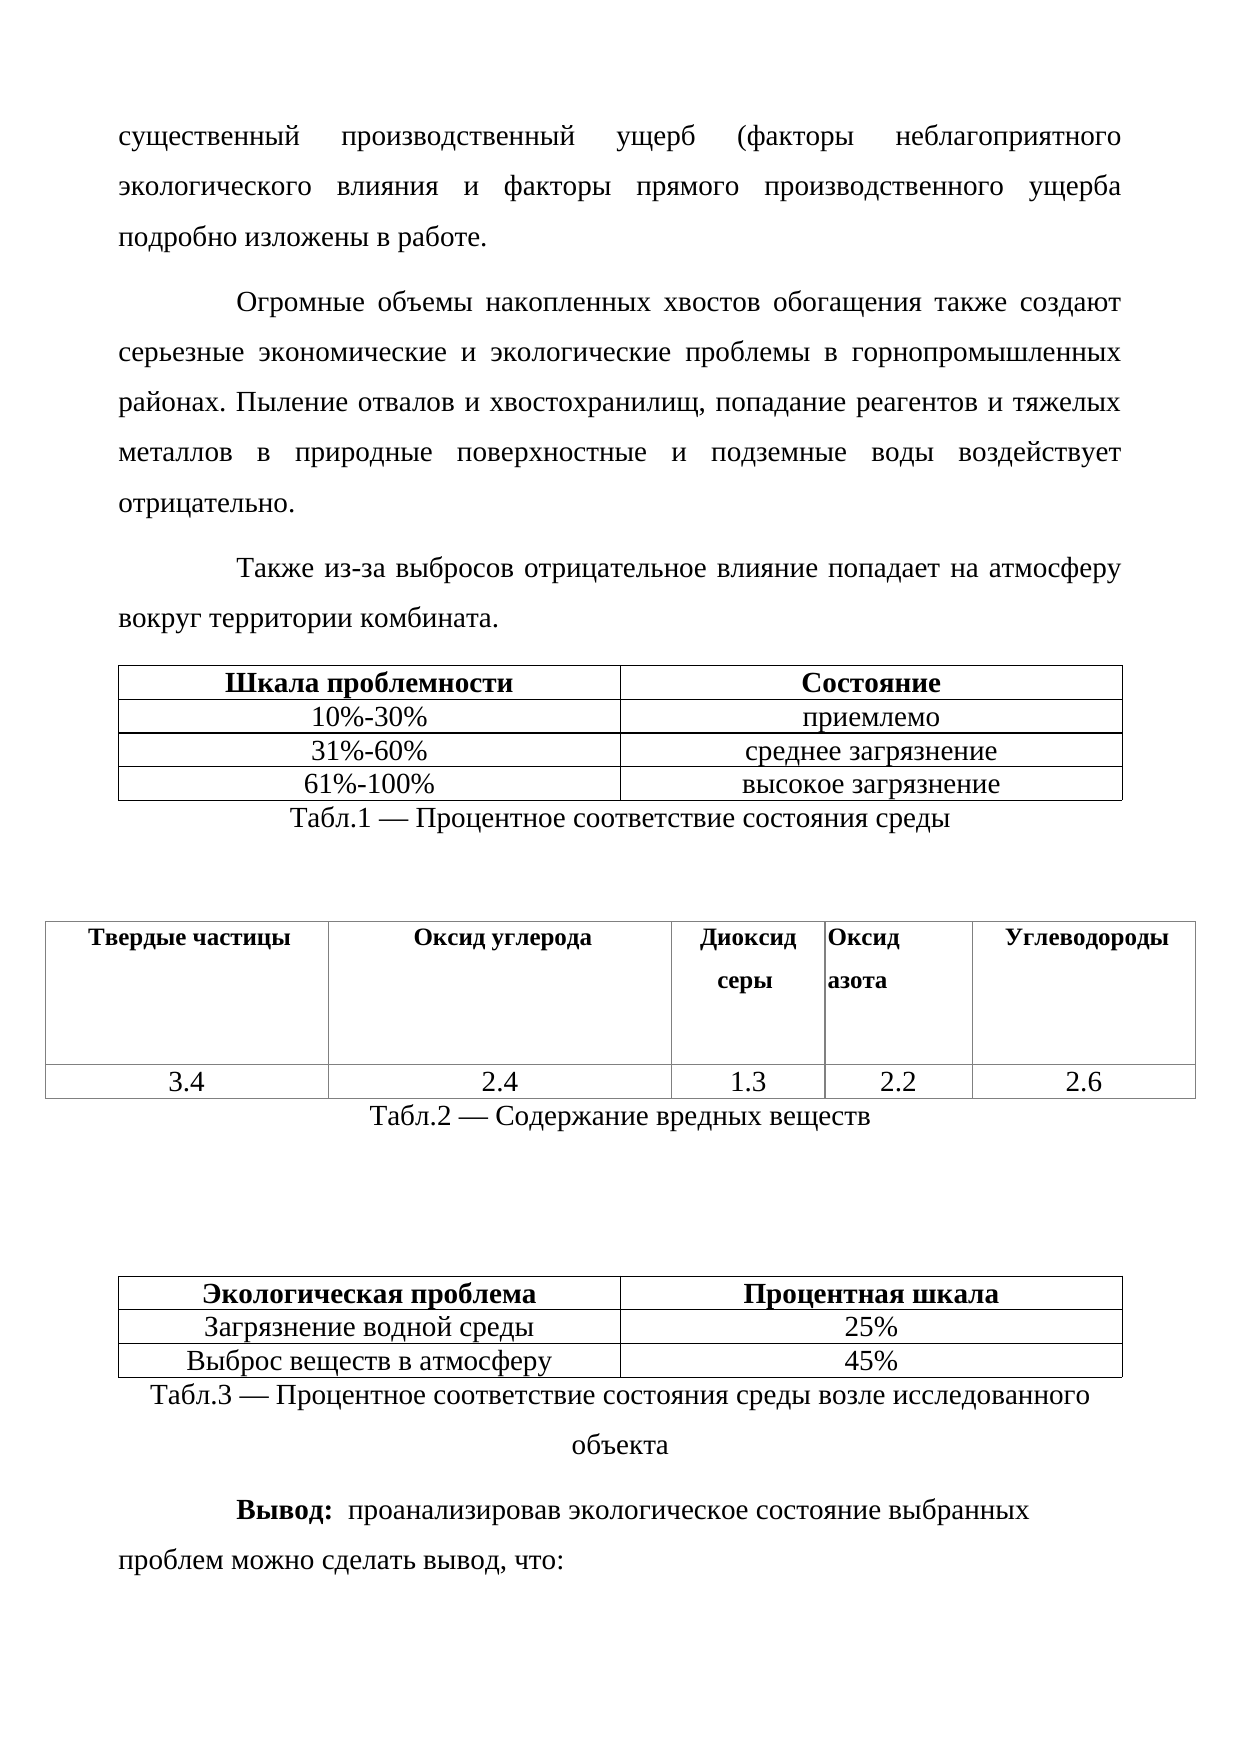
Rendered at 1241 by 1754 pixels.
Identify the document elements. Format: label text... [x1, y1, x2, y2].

table_cell 45% [621, 1344, 1122, 1377]
table_header Углеводороды [973, 922, 1195, 1064]
table_header Экологическая проблема [119, 1277, 620, 1309]
table_header Оксид азота [826, 922, 972, 1064]
table_cell приемлемо [621, 700, 1122, 732]
text Табл.1 — Процентное соответствие состояния среды [118, 801, 1122, 833]
table_cell 3.4 [46, 1065, 328, 1098]
table_cell 1.3 [672, 1065, 824, 1098]
text Табл.2 — Содержание вредных веществ [118, 1099, 1122, 1131]
table_header Диоксид серы [672, 922, 824, 1064]
table_cell Загрязнение водной среды [119, 1310, 620, 1343]
text Также из-за выбросов отрицательное влияние попадает на атмосферу вокруг территории комбината. [118, 550, 1122, 634]
table_cell 10%-30% [119, 700, 620, 732]
table_header Процентная шкала [621, 1277, 1122, 1309]
table_cell 31%-60% [119, 734, 620, 766]
table_header Твердые частицы [46, 922, 328, 1064]
table_cell среднее загрязнение [621, 734, 1122, 766]
text Огромные объемы накопленных хвостов обогащения также создают серьезные экономические и экологические проблемы в горнопромышленных районах. Пыление отвалов и хвостохранилищ, попадание реагентов и тяжелых металлов в природные поверхностные и подземные воды воздействует отрицательно. [118, 284, 1122, 518]
text Вывод: проанализировав экологическое состояние выбранных проблем можно сделать вывод, что: [118, 1492, 1122, 1576]
table_header Состояние [621, 666, 1122, 699]
table_cell 61%-100% [119, 767, 620, 800]
table_cell 2.2 [826, 1065, 972, 1098]
table_cell 2.6 [973, 1065, 1195, 1098]
table_cell 2.4 [329, 1065, 671, 1098]
text существенный производственный ущерб (факторы неблагоприятного экологического влияния и факторы прямого производственного ущерба подробно изложены в работе. [118, 118, 1122, 252]
table_cell высокое загрязнение [621, 767, 1122, 800]
table_cell 25% [621, 1310, 1122, 1343]
table_cell Выброс веществ в атмосферу [119, 1344, 620, 1377]
table_header Оксид углерода [329, 922, 671, 1064]
table_header Шкала проблемности [119, 666, 620, 699]
text Табл.3 — Процентное соответствие состояния среды возле исследованного объекта [118, 1378, 1122, 1461]
